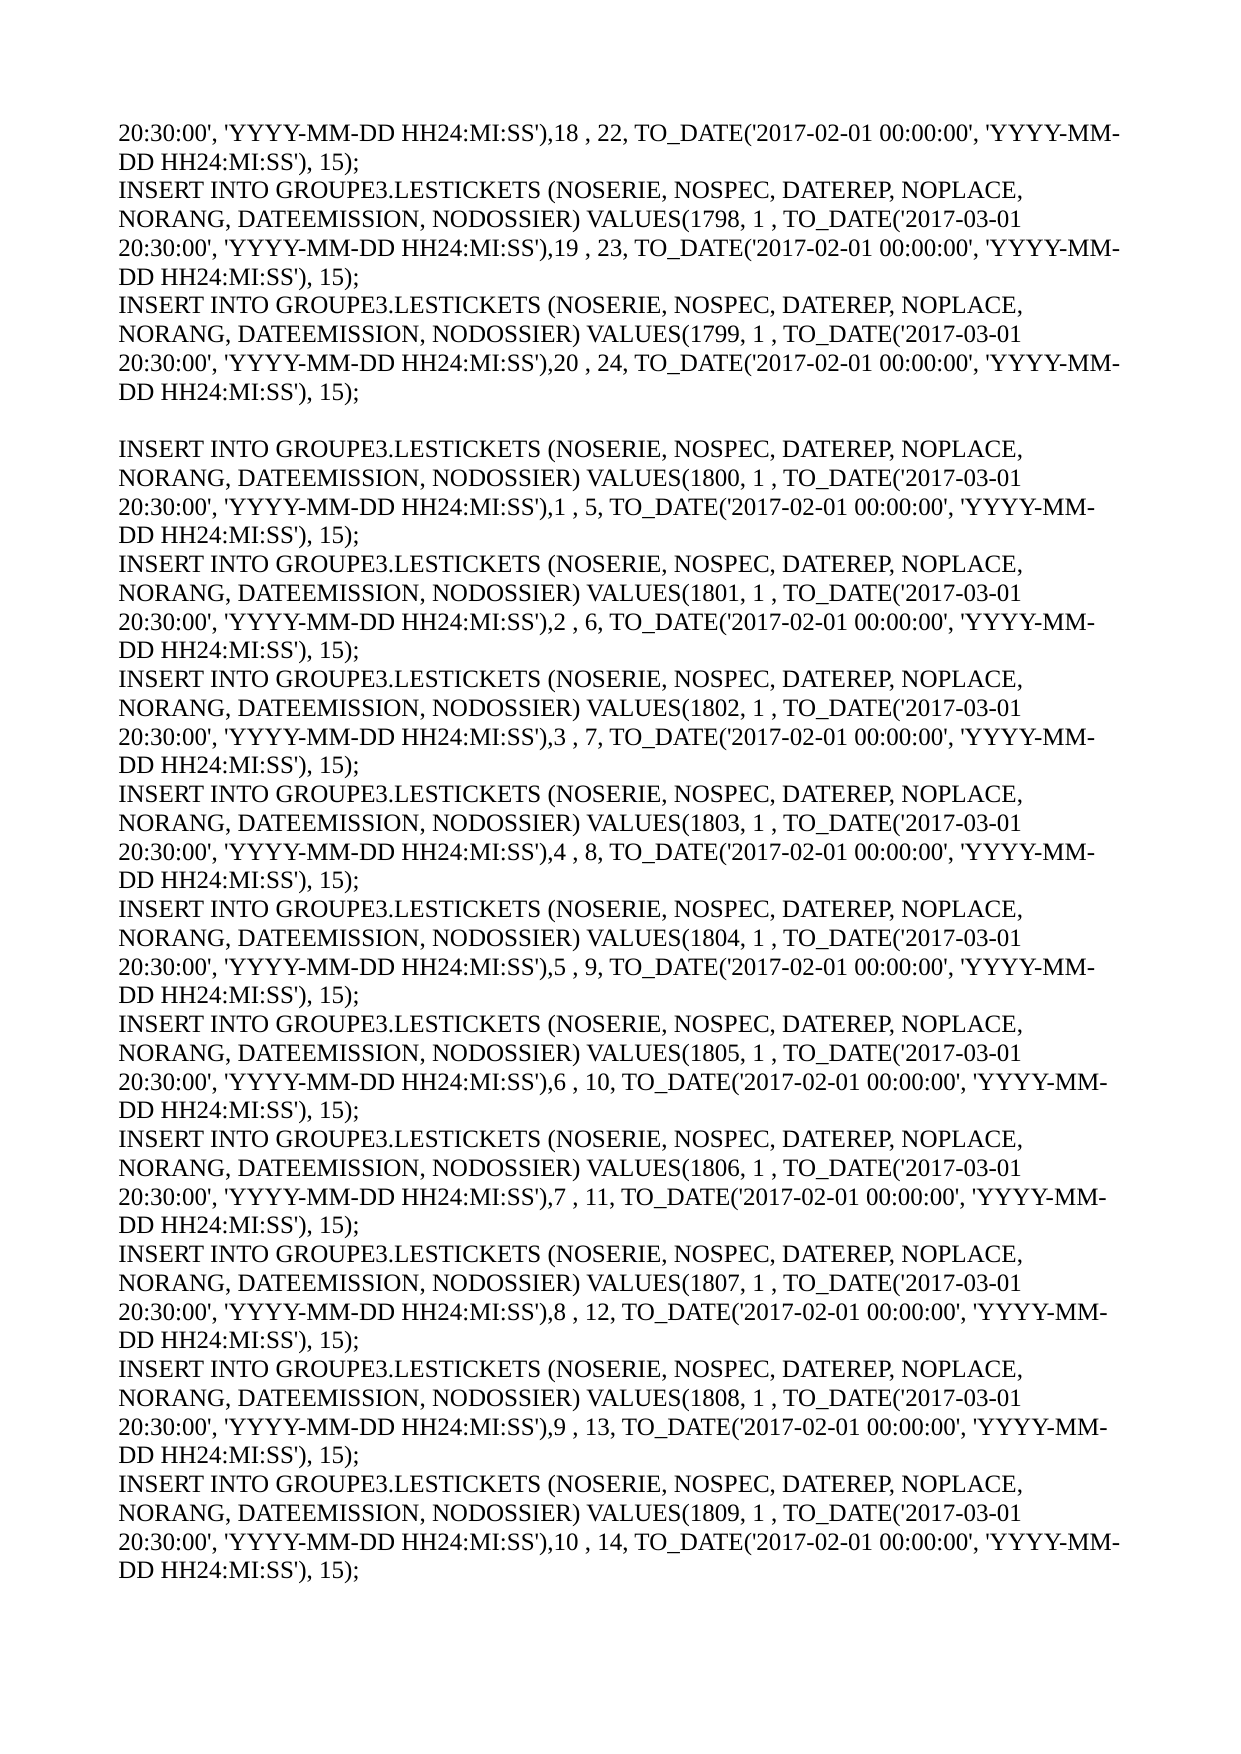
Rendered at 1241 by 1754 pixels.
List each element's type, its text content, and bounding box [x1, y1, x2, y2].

text 20:30:00', 'YYYY-MM-DD HH24:MI:SS'),18 , 22, TO_DATE('2017-02-01 00:00:00', 'YYYY-MM-DD HH24:MI:SS'), 15); [118, 118, 1122, 176]
text INSERT INTO GROUPE3.LESTICKETS (NOSERIE, NOSPEC, DATEREP, NOPLACE, NORANG, DATEEMISSION, NODOSSIER) VALUES(1805, 1 , TO_DATE('2017-03-01 20:30:00', 'YYYY-MM-DD HH24:MI:SS'),6 , 10, TO_DATE('2017-02-01 00:00:00', 'YYYY-MM-DD HH24:MI:SS'), 15); [118, 1009, 1122, 1124]
text INSERT INTO GROUPE3.LESTICKETS (NOSERIE, NOSPEC, DATEREP, NOPLACE, NORANG, DATEEMISSION, NODOSSIER) VALUES(1809, 1 , TO_DATE('2017-03-01 20:30:00', 'YYYY-MM-DD HH24:MI:SS'),10 , 14, TO_DATE('2017-02-01 00:00:00', 'YYYY-MM-DD HH24:MI:SS'), 15); [118, 1469, 1122, 1584]
text INSERT INTO GROUPE3.LESTICKETS (NOSERIE, NOSPEC, DATEREP, NOPLACE, NORANG, DATEEMISSION, NODOSSIER) VALUES(1806, 1 , TO_DATE('2017-03-01 20:30:00', 'YYYY-MM-DD HH24:MI:SS'),7 , 11, TO_DATE('2017-02-01 00:00:00', 'YYYY-MM-DD HH24:MI:SS'), 15); [118, 1124, 1122, 1239]
text INSERT INTO GROUPE3.LESTICKETS (NOSERIE, NOSPEC, DATEREP, NOPLACE, NORANG, DATEEMISSION, NODOSSIER) VALUES(1803, 1 , TO_DATE('2017-03-01 20:30:00', 'YYYY-MM-DD HH24:MI:SS'),4 , 8, TO_DATE('2017-02-01 00:00:00', 'YYYY-MM-DD HH24:MI:SS'), 15); [118, 779, 1122, 894]
text INSERT INTO GROUPE3.LESTICKETS (NOSERIE, NOSPEC, DATEREP, NOPLACE, NORANG, DATEEMISSION, NODOSSIER) VALUES(1804, 1 , TO_DATE('2017-03-01 20:30:00', 'YYYY-MM-DD HH24:MI:SS'),5 , 9, TO_DATE('2017-02-01 00:00:00', 'YYYY-MM-DD HH24:MI:SS'), 15); [118, 894, 1122, 1009]
text INSERT INTO GROUPE3.LESTICKETS (NOSERIE, NOSPEC, DATEREP, NOPLACE, NORANG, DATEEMISSION, NODOSSIER) VALUES(1801, 1 , TO_DATE('2017-03-01 20:30:00', 'YYYY-MM-DD HH24:MI:SS'),2 , 6, TO_DATE('2017-02-01 00:00:00', 'YYYY-MM-DD HH24:MI:SS'), 15); [118, 549, 1122, 664]
text INSERT INTO GROUPE3.LESTICKETS (NOSERIE, NOSPEC, DATEREP, NOPLACE, NORANG, DATEEMISSION, NODOSSIER) VALUES(1807, 1 , TO_DATE('2017-03-01 20:30:00', 'YYYY-MM-DD HH24:MI:SS'),8 , 12, TO_DATE('2017-02-01 00:00:00', 'YYYY-MM-DD HH24:MI:SS'), 15); [118, 1239, 1122, 1354]
text INSERT INTO GROUPE3.LESTICKETS (NOSERIE, NOSPEC, DATEREP, NOPLACE, NORANG, DATEEMISSION, NODOSSIER) VALUES(1808, 1 , TO_DATE('2017-03-01 20:30:00', 'YYYY-MM-DD HH24:MI:SS'),9 , 13, TO_DATE('2017-02-01 00:00:00', 'YYYY-MM-DD HH24:MI:SS'), 15); [118, 1354, 1122, 1469]
text INSERT INTO GROUPE3.LESTICKETS (NOSERIE, NOSPEC, DATEREP, NOPLACE, NORANG, DATEEMISSION, NODOSSIER) VALUES(1800, 1 , TO_DATE('2017-03-01 20:30:00', 'YYYY-MM-DD HH24:MI:SS'),1 , 5, TO_DATE('2017-02-01 00:00:00', 'YYYY-MM-DD HH24:MI:SS'), 15); [118, 434, 1122, 549]
text INSERT INTO GROUPE3.LESTICKETS (NOSERIE, NOSPEC, DATEREP, NOPLACE, NORANG, DATEEMISSION, NODOSSIER) VALUES(1798, 1 , TO_DATE('2017-03-01 20:30:00', 'YYYY-MM-DD HH24:MI:SS'),19 , 23, TO_DATE('2017-02-01 00:00:00', 'YYYY-MM-DD HH24:MI:SS'), 15); [118, 176, 1122, 291]
text INSERT INTO GROUPE3.LESTICKETS (NOSERIE, NOSPEC, DATEREP, NOPLACE, NORANG, DATEEMISSION, NODOSSIER) VALUES(1799, 1 , TO_DATE('2017-03-01 20:30:00', 'YYYY-MM-DD HH24:MI:SS'),20 , 24, TO_DATE('2017-02-01 00:00:00', 'YYYY-MM-DD HH24:MI:SS'), 15); [118, 291, 1122, 406]
text INSERT INTO GROUPE3.LESTICKETS (NOSERIE, NOSPEC, DATEREP, NOPLACE, NORANG, DATEEMISSION, NODOSSIER) VALUES(1802, 1 , TO_DATE('2017-03-01 20:30:00', 'YYYY-MM-DD HH24:MI:SS'),3 , 7, TO_DATE('2017-02-01 00:00:00', 'YYYY-MM-DD HH24:MI:SS'), 15); [118, 664, 1122, 779]
